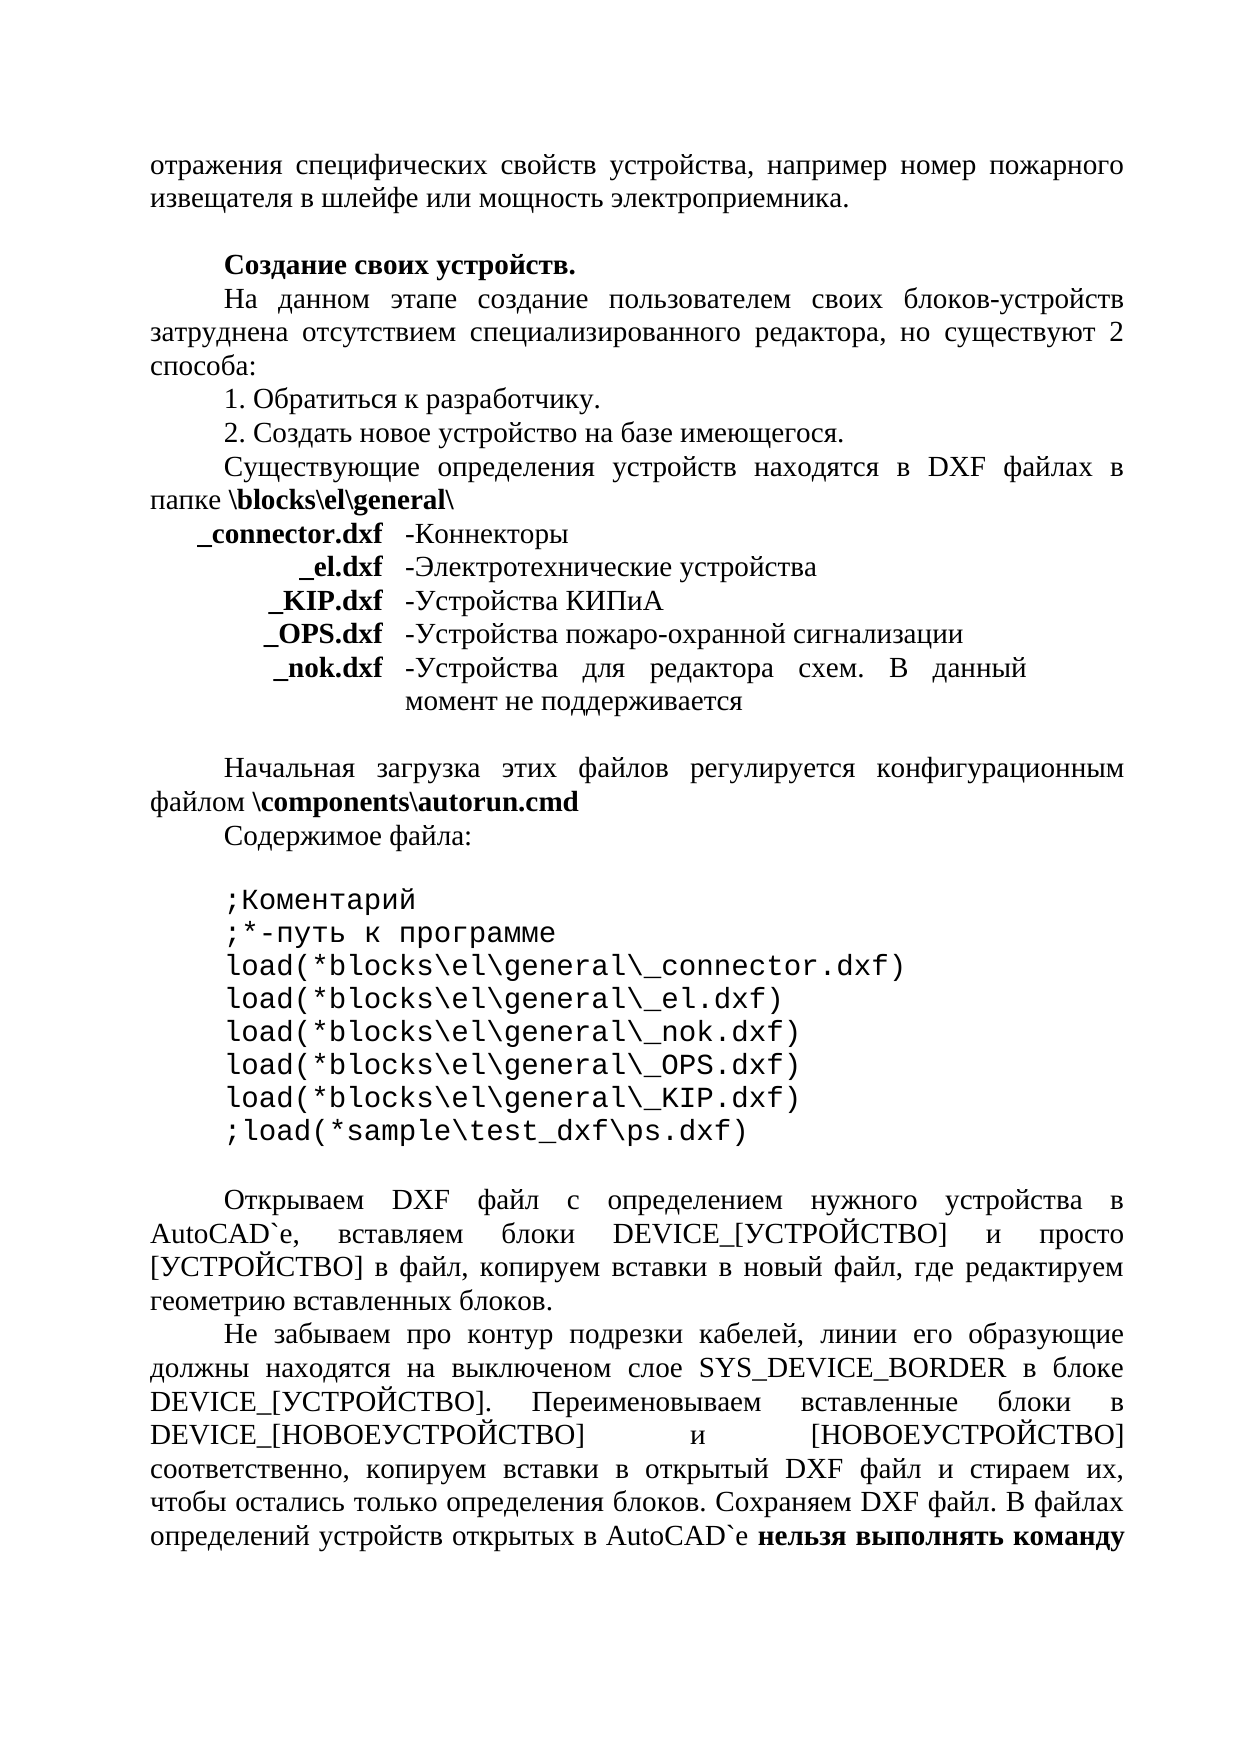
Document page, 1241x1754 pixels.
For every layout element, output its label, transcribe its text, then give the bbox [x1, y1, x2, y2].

text Начальная загрузка этих файлов регулируется конфигурационным файлом \components\autorun.cmd [150, 751, 1125, 818]
text Не забываем про контур подрезки кабелей, линии его образующие должны находятся на выключеном слое SYS_DEVICE_BORDER в блоке DEVICE_[УСТРОЙСТВО]. Переименовываем вставленные блоки в DEVICE_[НОВОЕУСТРОЙСТВО] и [НОВОЕУСТРОЙСТВО] соответственно, копируем вставки в открытый DXF файл и стираем их, чтобы остались только определения блоков. Сохраняем DXF файл. В файлах определений устройств открытых в AutoCAD`е нельзя выполнять команду [150, 1317, 1125, 1551]
text ;load(*sample\test_dxf\ps.dxf) [150, 1116, 1125, 1149]
table_header -Коннекторы [394, 516, 1039, 549]
text load(*blocks\el\general\_el.dxf) [150, 984, 1125, 1017]
table_cell _el.dxf [139, 549, 394, 583]
text Существующие определения устройств находятся в DXF файлах в папке \blocks\el\general\ [150, 449, 1125, 516]
text ;*-путь к программе [150, 918, 1125, 951]
text load(*blocks\el\general\_connector.dxf) [150, 951, 1125, 984]
table_cell -Электротехнические устройства [394, 549, 1039, 583]
text load(*blocks\el\general\_KIP.dxf) [150, 1083, 1125, 1116]
table_cell -Устройства пожаро-охранной сигнализации [394, 616, 1039, 650]
table_cell _OPS.dxf [139, 616, 394, 650]
table_cell _KIP.dxf [139, 583, 394, 616]
text 2. Создать новое устройство на базе имеющегося. [150, 415, 1125, 449]
text Cодержимое файла: [150, 818, 1125, 851]
text отражения специфических свойств устройства, например номер пожарного извещателя в шлейфе или мощность электроприемника. [150, 147, 1125, 214]
table_cell -Устройства для редактора схем. В данный момент не поддерживается [394, 650, 1039, 717]
table_cell _nok.dxf [139, 650, 394, 717]
text На данном этапе создание пользователем своих блоков-устройств затруднена отсутствием специализированного редактора, но существуют 2 способа: [150, 281, 1125, 382]
text Открываем DXF файл с определением нужного устройства в AutoCAD`е, вставляем блоки DEVICE_[УСТРОЙСТВО] и просто [УСТРОЙСТВО] в файл, копируем вставки в новый файл, где редактируем геометрию вставленных блоков. [150, 1182, 1125, 1317]
text ;Коментарий [150, 885, 1125, 918]
text load(*blocks\el\general\_nok.dxf) [150, 1017, 1125, 1050]
text Создание своих устройств. [150, 247, 1125, 281]
table_cell -Устройства КИПиА [394, 583, 1039, 616]
table_header _connector.dxf [139, 516, 394, 549]
text 1. Обратиться к разработчику. [150, 382, 1125, 415]
text load(*blocks\el\general\_OPS.dxf) [150, 1050, 1125, 1083]
